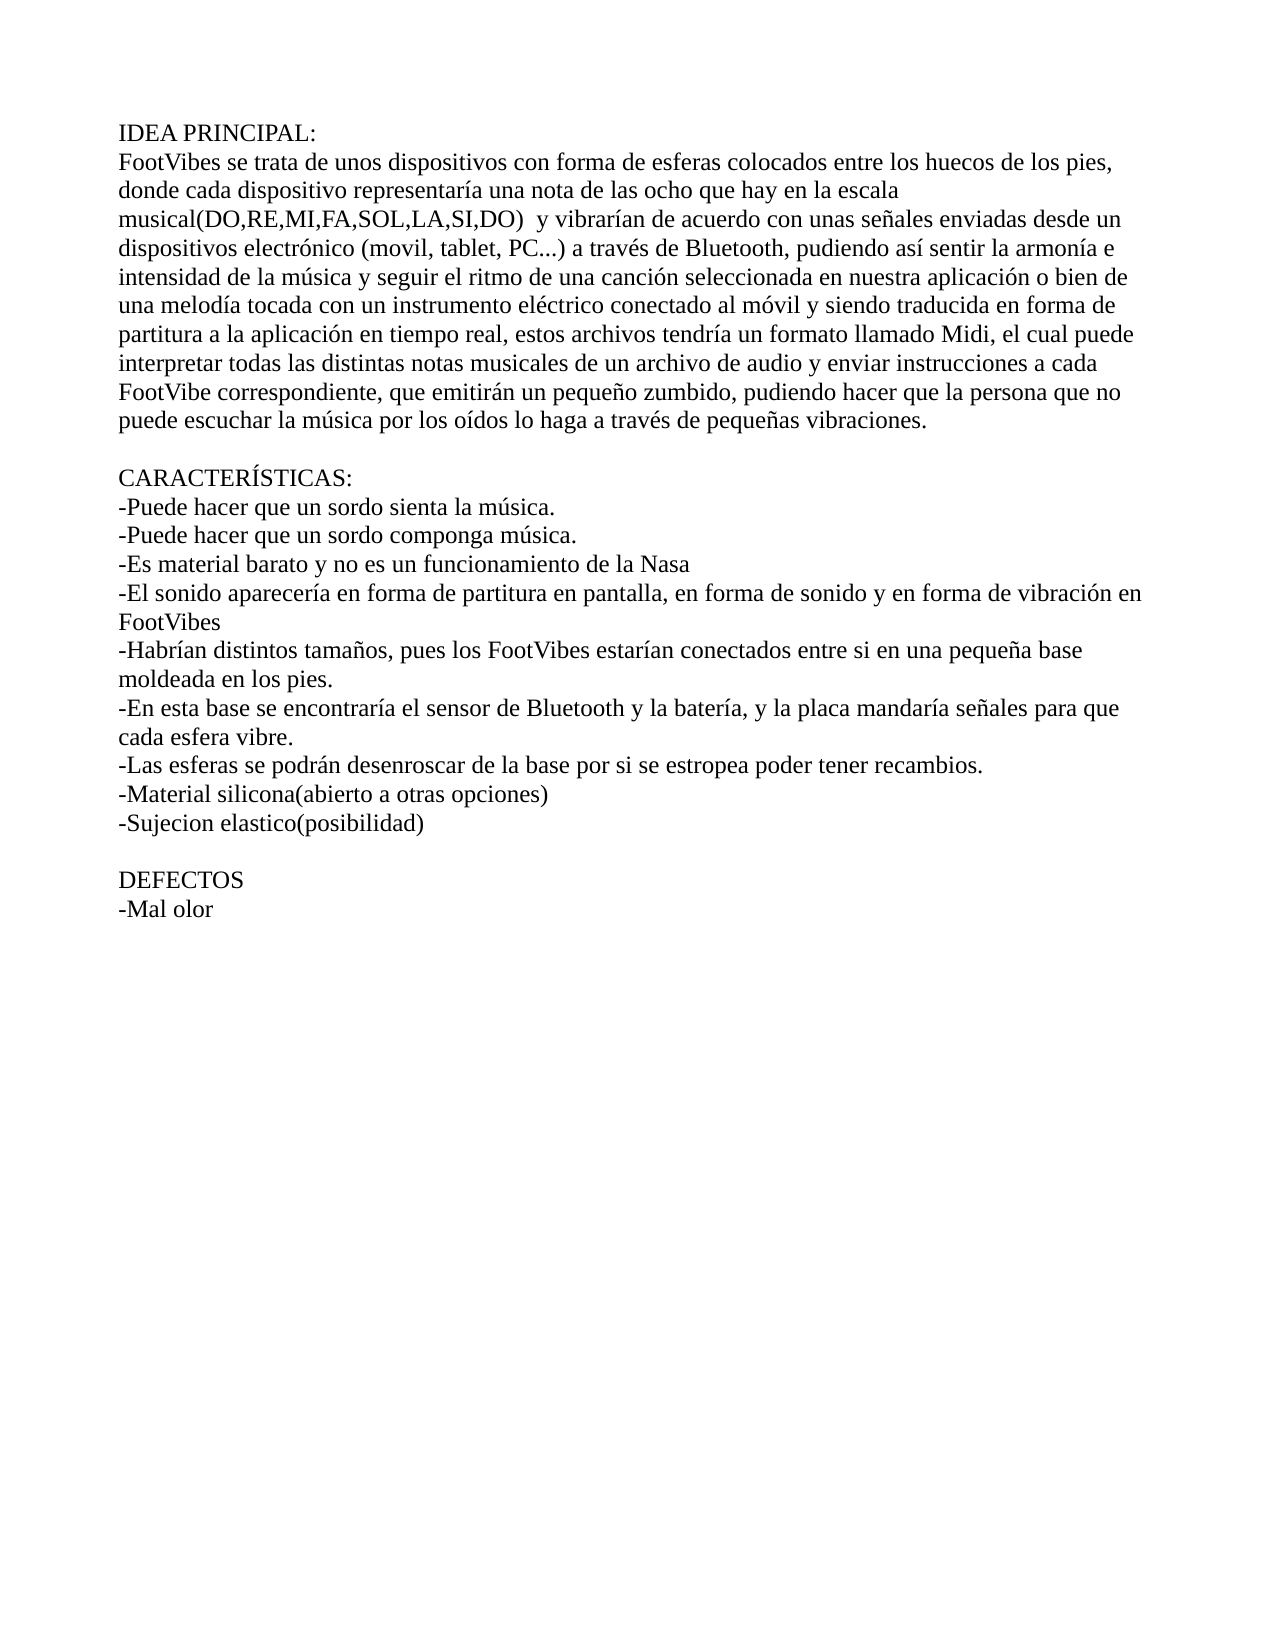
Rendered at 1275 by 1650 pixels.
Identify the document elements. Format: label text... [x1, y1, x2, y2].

text -Mal olor [118, 894, 1157, 923]
text -El sonido aparecería en forma de partitura en pantalla, en forma de sonido y en forma de vibración en FootVibes [118, 578, 1157, 636]
text -Material silicona(abierto a otras opciones) [118, 779, 1157, 808]
text CARACTERÍSTICAS: [118, 463, 1157, 492]
text -Habrían distintos tamaños, pues los FootVibes estarían conectados entre si en una pequeña base moldeada en los pies. [118, 636, 1157, 693]
text -Puede hacer que un sordo sienta la música. [118, 492, 1157, 521]
text -Es material barato y no es un funcionamiento de la Nasa [118, 549, 1157, 578]
text -Puede hacer que un sordo componga música. [118, 521, 1157, 549]
text DEFECTOS [118, 866, 1157, 894]
text -Sujecion elastico(posibilidad) [118, 808, 1157, 837]
text -Las esferas se podrán desenroscar de la base por si se estropea poder tener recambios. [118, 751, 1157, 779]
text -En esta base se encontraría el sensor de Bluetooth y la batería, y la placa mandaría señales para que cada esfera vibre. [118, 693, 1157, 751]
text IDEA PRINCIPAL: [118, 118, 1157, 147]
text FootVibes se trata de unos dispositivos con forma de esferas colocados entre los huecos de los pies, donde cada dispositivo representaría una nota de las ocho que hay en la escala musical(DO,RE,MI,FA,SOL,LA,SI,DO) y vibrarían de acuerdo con unas señales enviadas desde un dispositivos electrónico (movil, tablet, PC...) a través de Bluetooth, pudiendo así sentir la armonía e intensidad de la música y seguir el ritmo de una canción seleccionada en nuestra aplicación o bien de una melodía tocada con un instrumento eléctrico conectado al móvil y siendo traducida en forma de partitura a la aplicación en tiempo real, estos archivos tendría un formato llamado Midi, el cual puede interpretar todas las distintas notas musicales de un archivo de audio y enviar instrucciones a cada FootVibe correspondiente, que emitirán un pequeño zumbido, pudiendo hacer que la persona que no puede escuchar la música por los oídos lo haga a través de pequeñas vibraciones. [118, 147, 1157, 434]
